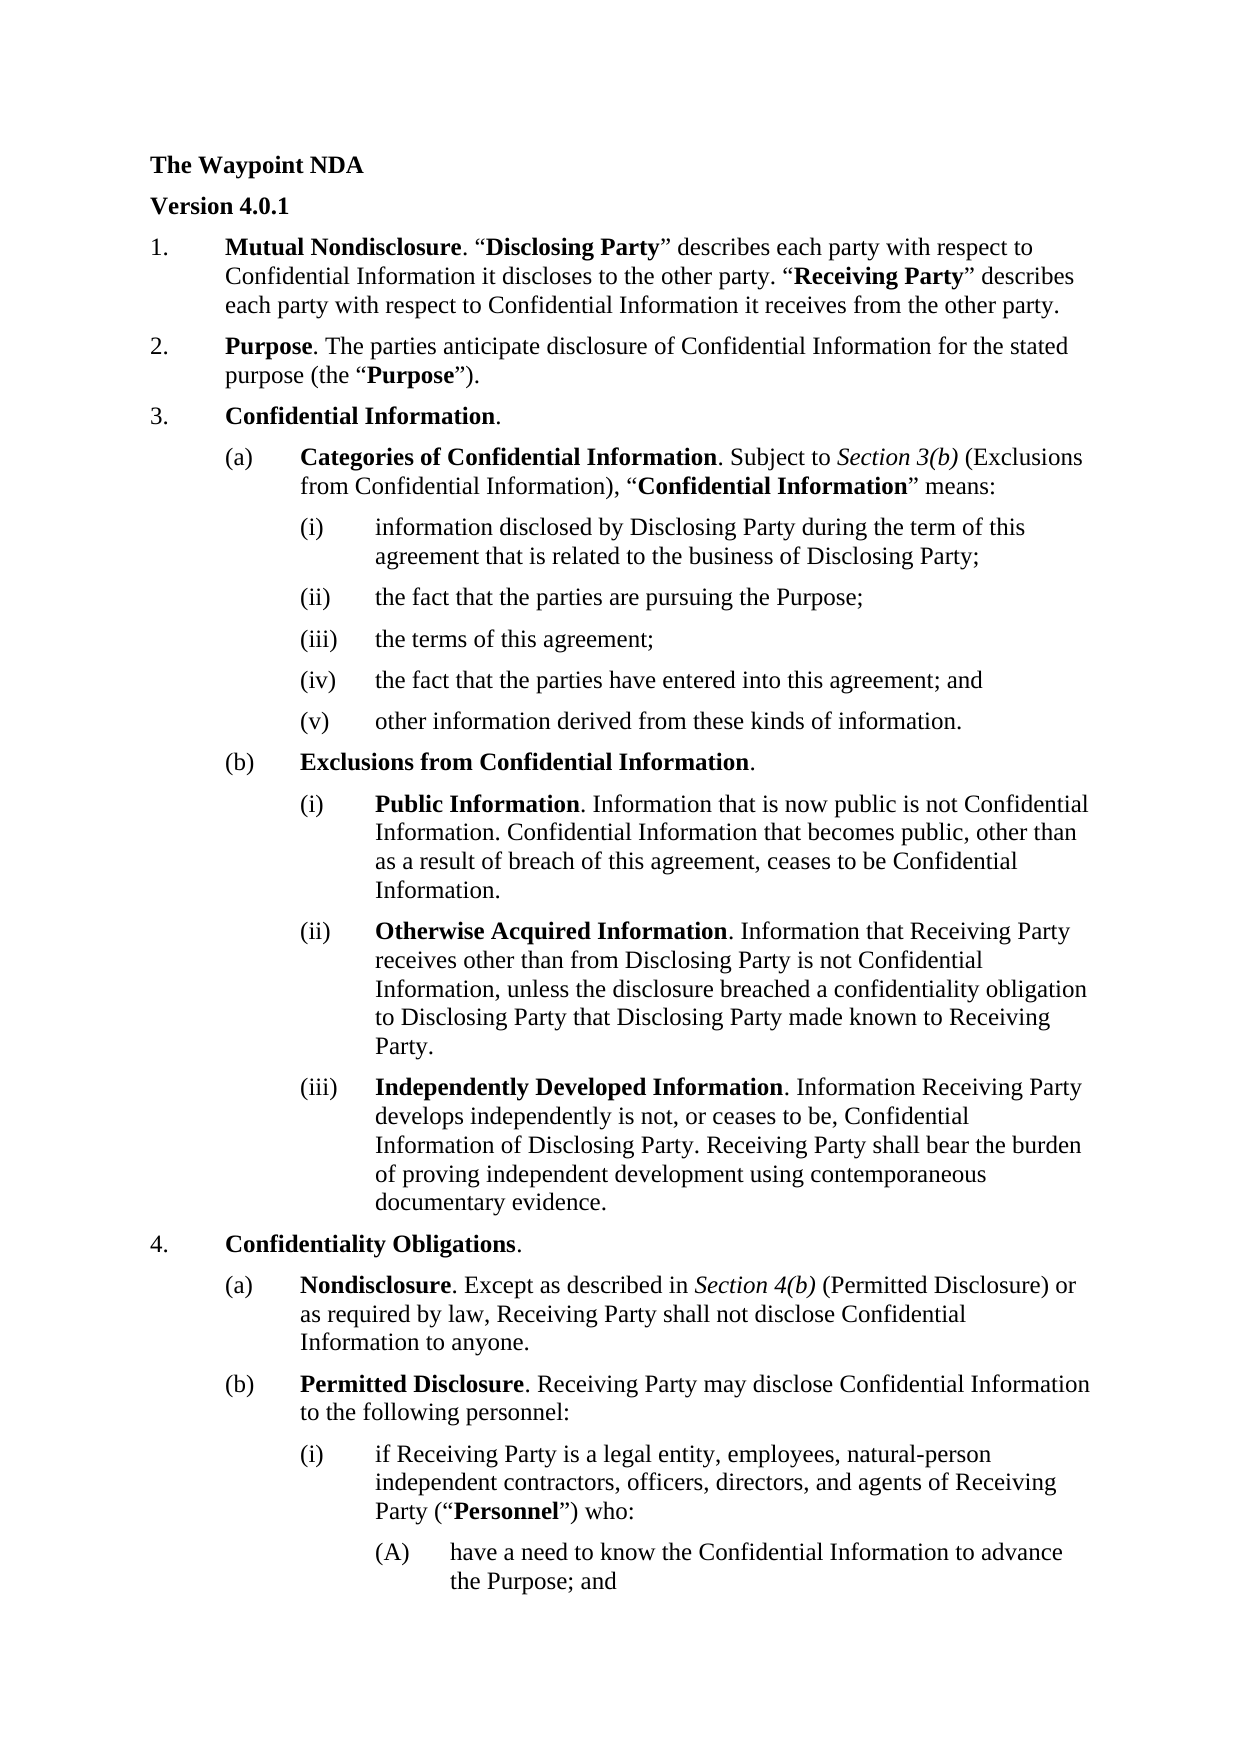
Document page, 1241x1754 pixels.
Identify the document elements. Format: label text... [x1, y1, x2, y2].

text 2. Purpose. The parties anticipate disclosure of Confidential Information for the stated purpose (the “Purpose”). [150, 331, 1090, 389]
text (a) Nondisclosure. Except as described in Section 4(b) (Permitted Disclosure) or as required by law, Receiving Party shall not disclose Confidential Information to anyone. [225, 1270, 1090, 1356]
text The Waypoint NDA [150, 150, 1090, 179]
text (v) other information derived from these kinds of information. [300, 706, 1090, 735]
text (A) have a need to know the Confidential Information to advance the Purpose; and [375, 1537, 1090, 1595]
text 3. Confidential Information. [150, 401, 1090, 430]
text (ii) the fact that the parties are pursuing the Purpose; [300, 582, 1090, 611]
text (iv) the fact that the parties have entered into this agreement; and [300, 665, 1090, 694]
text Version 4.0.1 [150, 191, 1090, 220]
text (a) Categories of Confidential Information. Subject to Section 3(b) (Exclusions from Confidential Information), “Confidential Information” means: [225, 442, 1090, 500]
text (b) Exclusions from Confidential Information. [225, 747, 1090, 776]
text (iii) the terms of this agreement; [300, 624, 1090, 652]
text (i) information disclosed by Disclosing Party during the term of this agreement that is related to the business of Disclosing Party; [300, 512, 1090, 570]
text (iii) Independently Developed Information. Information Receiving Party develops independently is not, or ceases to be, Confidential Information of Disclosing Party. Receiving Party shall bear the burden of proving independent development using contemporaneous documentary evidence. [300, 1072, 1090, 1216]
text (i) if Receiving Party is a legal entity, employees, natural-person independent contractors, officers, directors, and agents of Receiving Party (“Personnel”) who: [300, 1439, 1090, 1525]
text 1. Mutual Nondisclosure. “Disclosing Party” describes each party with respect to Confidential Information it discloses to the other party. “Receiving Party” describes each party with respect to Confidential Information it receives from the other party. [150, 232, 1090, 319]
text (i) Public Information. Information that is now public is not Confidential Information. Confidential Information that becomes public, other than as a result of breach of this agreement, ceases to be Confidential Information. [300, 789, 1090, 904]
text (b) Permitted Disclosure. Receiving Party may disclose Confidential Information to the following personnel: [225, 1369, 1090, 1426]
text 4. Confidentiality Obligations. [150, 1229, 1090, 1257]
text (ii) Otherwise Acquired Information. Information that Receiving Party receives other than from Disclosing Party is not Confidential Information, unless the disclosure breached a confidentiality obligation to Disclosing Party that Disclosing Party made known to Receiving Party. [300, 916, 1090, 1060]
